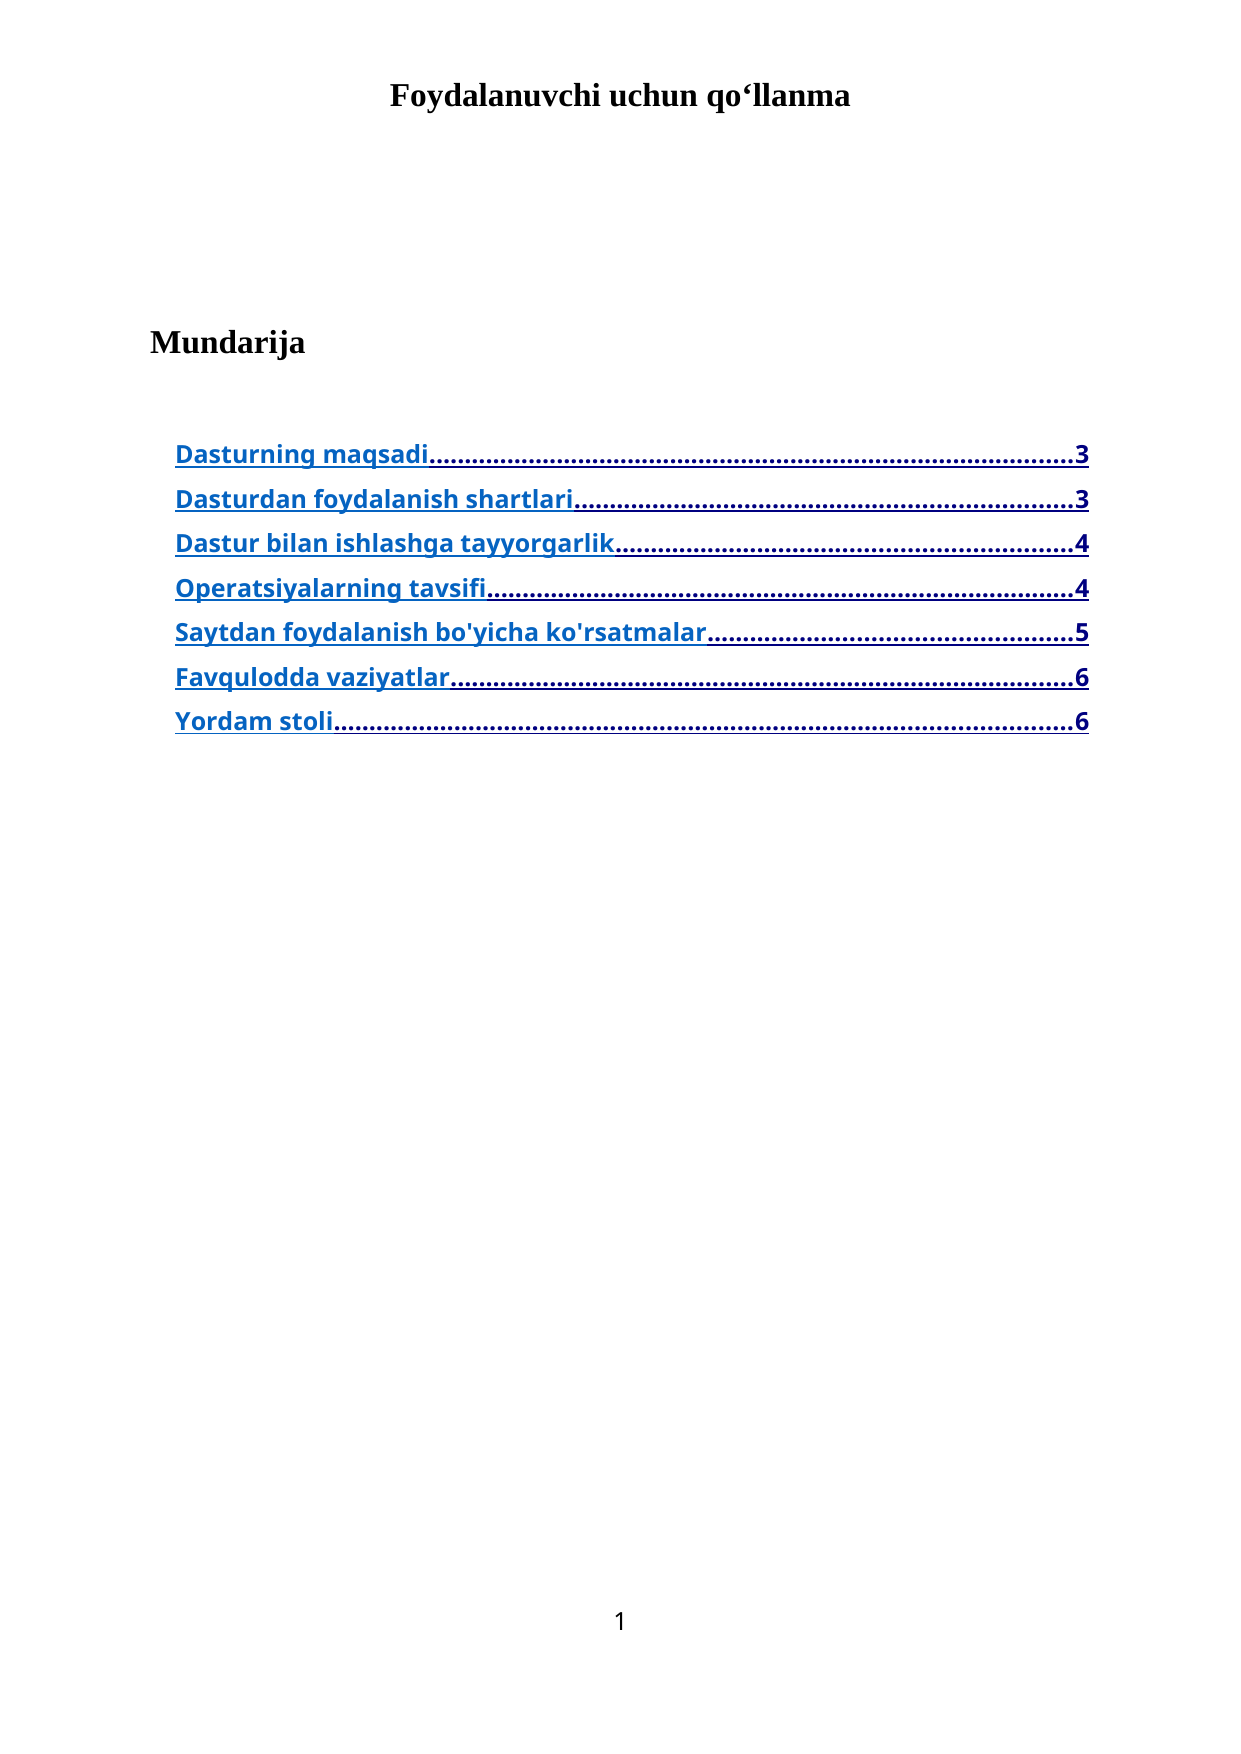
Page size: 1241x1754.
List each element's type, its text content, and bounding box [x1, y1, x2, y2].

text Yordam stoli 6 [175, 704, 1090, 738]
text Mundarija [150, 322, 1090, 361]
text Dasturning maqsadi 3 [175, 437, 1090, 471]
text Operatsiyalarning tavsifi 4 [175, 570, 1090, 604]
text Dastur bilan ishlashga tayyorgarlik 4 [175, 526, 1090, 560]
text Foydalanuvchi uchun qoʻllanma [150, 75, 1090, 113]
text Favqulodda vaziyatlar 6 [175, 659, 1090, 693]
text Saytdan foydalanish bo'yicha ko'rsatmalar 5 [175, 615, 1090, 649]
text Dasturdan foydalanish shartlari 3 [175, 481, 1090, 516]
